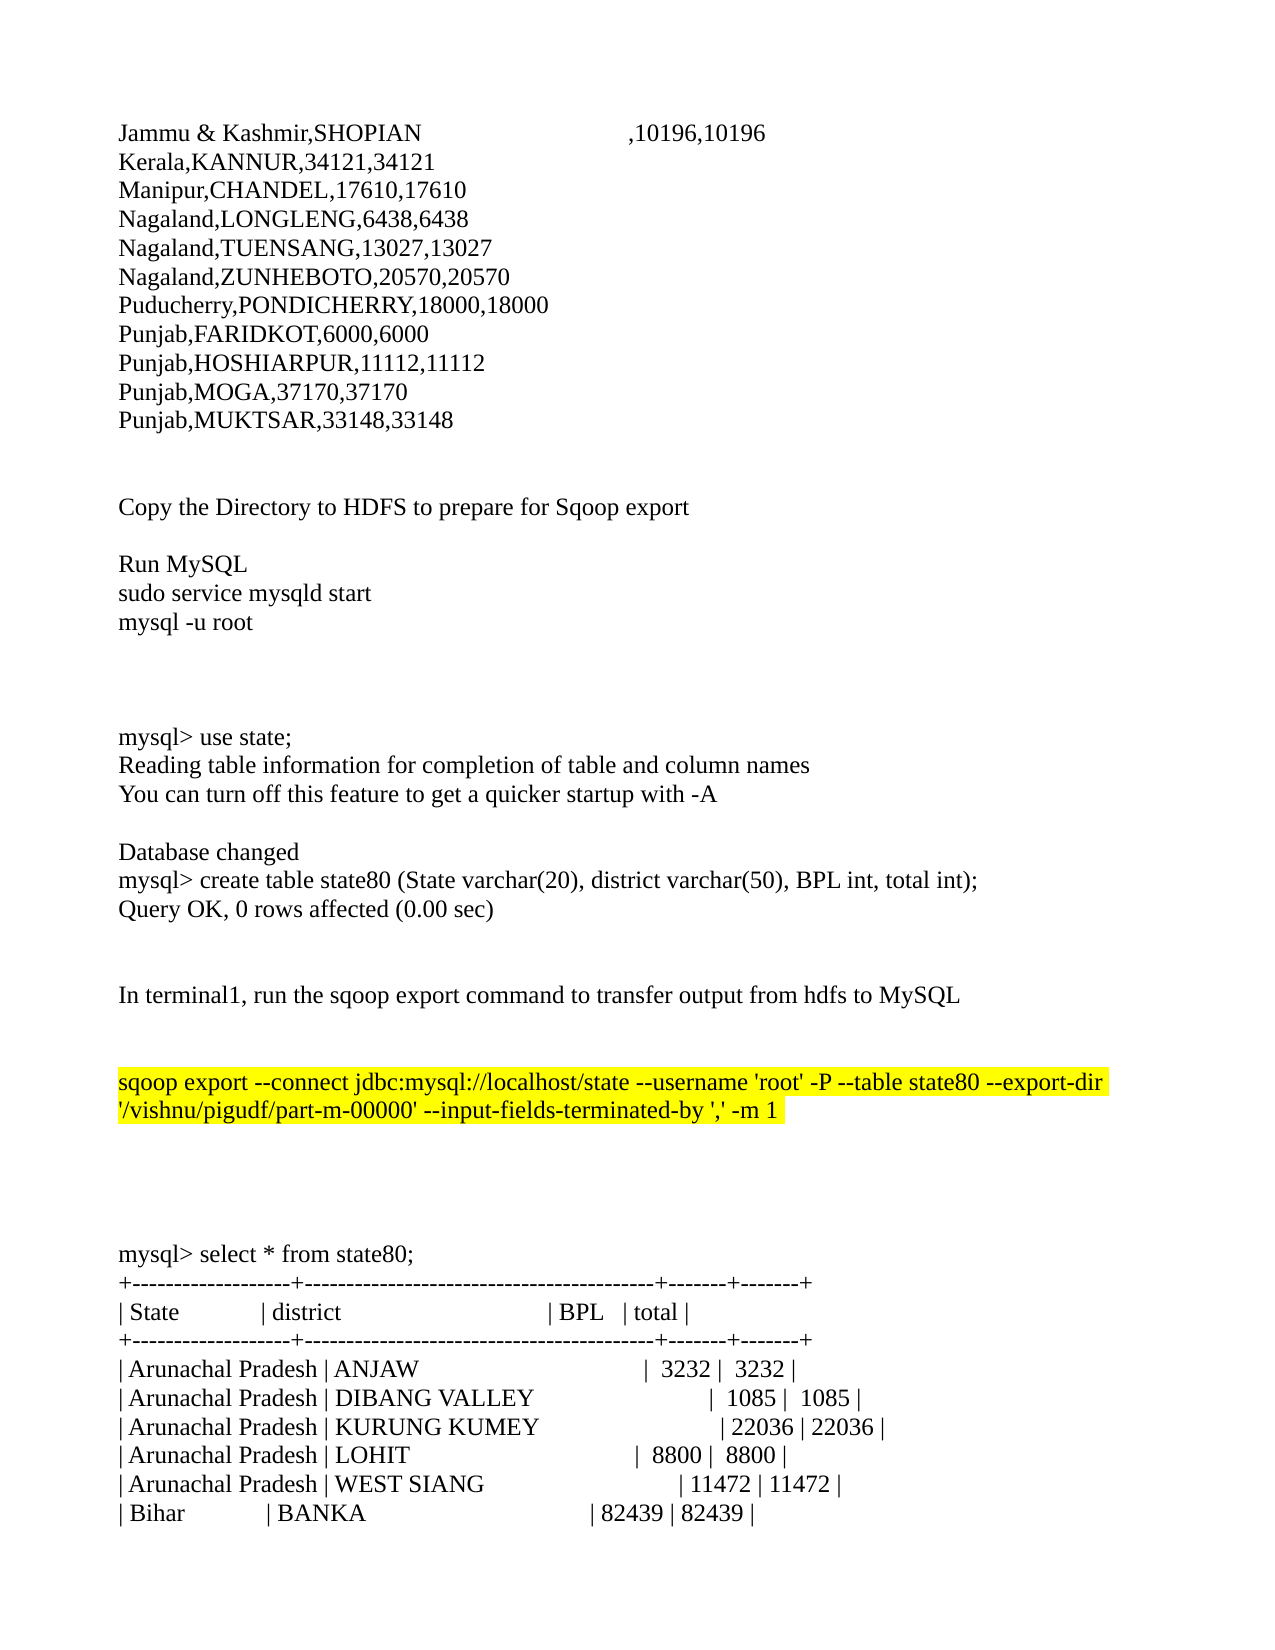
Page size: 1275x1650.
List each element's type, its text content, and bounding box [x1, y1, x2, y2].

text +-------------------+------------------------------------------+-------+-------+ [118, 1326, 1157, 1354]
text mysql> use state; [118, 722, 1157, 751]
text Punjab,MOGA,37170,37170 [118, 377, 1157, 406]
text | Bihar | BANKA | 82439 | 82439 | [118, 1498, 1157, 1527]
text You can turn off this feature to get a quicker startup with -A [118, 779, 1157, 808]
text | Arunachal Pradesh | WEST SIANG | 11472 | 11472 | [118, 1469, 1157, 1498]
text | Arunachal Pradesh | KURUNG KUMEY | 22036 | 22036 | [118, 1412, 1157, 1441]
text Punjab,HOSHIARPUR,11112,11112 [118, 348, 1157, 377]
text Punjab,FARIDKOT,6000,6000 [118, 319, 1157, 348]
text Nagaland,ZUNHEBOTO,20570,20570 [118, 262, 1157, 291]
text | Arunachal Pradesh | LOHIT | 8800 | 8800 | [118, 1441, 1157, 1469]
text sqoop export --connect jdbc:mysql://localhost/state --username 'root' -P --table state80 --export-dir '/vishnu/pigudf/part-m-00000' --input-fields-terminated-by ',' -m 1 [118, 1067, 1157, 1124]
text Puducherry,PONDICHERRY,18000,18000 [118, 291, 1157, 319]
text mysql -u root [118, 607, 1157, 636]
text Kerala,KANNUR,34121,34121 [118, 147, 1157, 176]
text Reading table information for completion of table and column names [118, 751, 1157, 779]
text | Arunachal Pradesh | ANJAW | 3232 | 3232 | [118, 1354, 1157, 1383]
text Nagaland,LONGLENG,6438,6438 [118, 204, 1157, 233]
text | State | district | BPL | total | [118, 1297, 1157, 1326]
text Punjab,MUKTSAR,33148,33148 [118, 406, 1157, 434]
text | Arunachal Pradesh | DIBANG VALLEY | 1085 | 1085 | [118, 1383, 1157, 1412]
text Run MySQL [118, 549, 1157, 578]
text sudo service mysqld start [118, 578, 1157, 607]
text mysql> create table state80 (State varchar(20), district varchar(50), BPL int, total int); [118, 866, 1157, 894]
text Manipur,CHANDEL,17610,17610 [118, 176, 1157, 204]
text Nagaland,TUENSANG,13027,13027 [118, 233, 1157, 262]
text In terminal1, run the sqoop export command to transfer output from hdfs to MySQL [118, 981, 1157, 1009]
text Jammu & Kashmir,SHOPIAN ,10196,10196 [118, 118, 1157, 147]
text Database changed [118, 837, 1157, 866]
text Copy the Directory to HDFS to prepare for Sqoop export [118, 492, 1157, 521]
text +-------------------+------------------------------------------+-------+-------+ [118, 1268, 1157, 1297]
text mysql> select * from state80; [118, 1239, 1157, 1268]
text Query OK, 0 rows affected (0.00 sec) [118, 894, 1157, 923]
